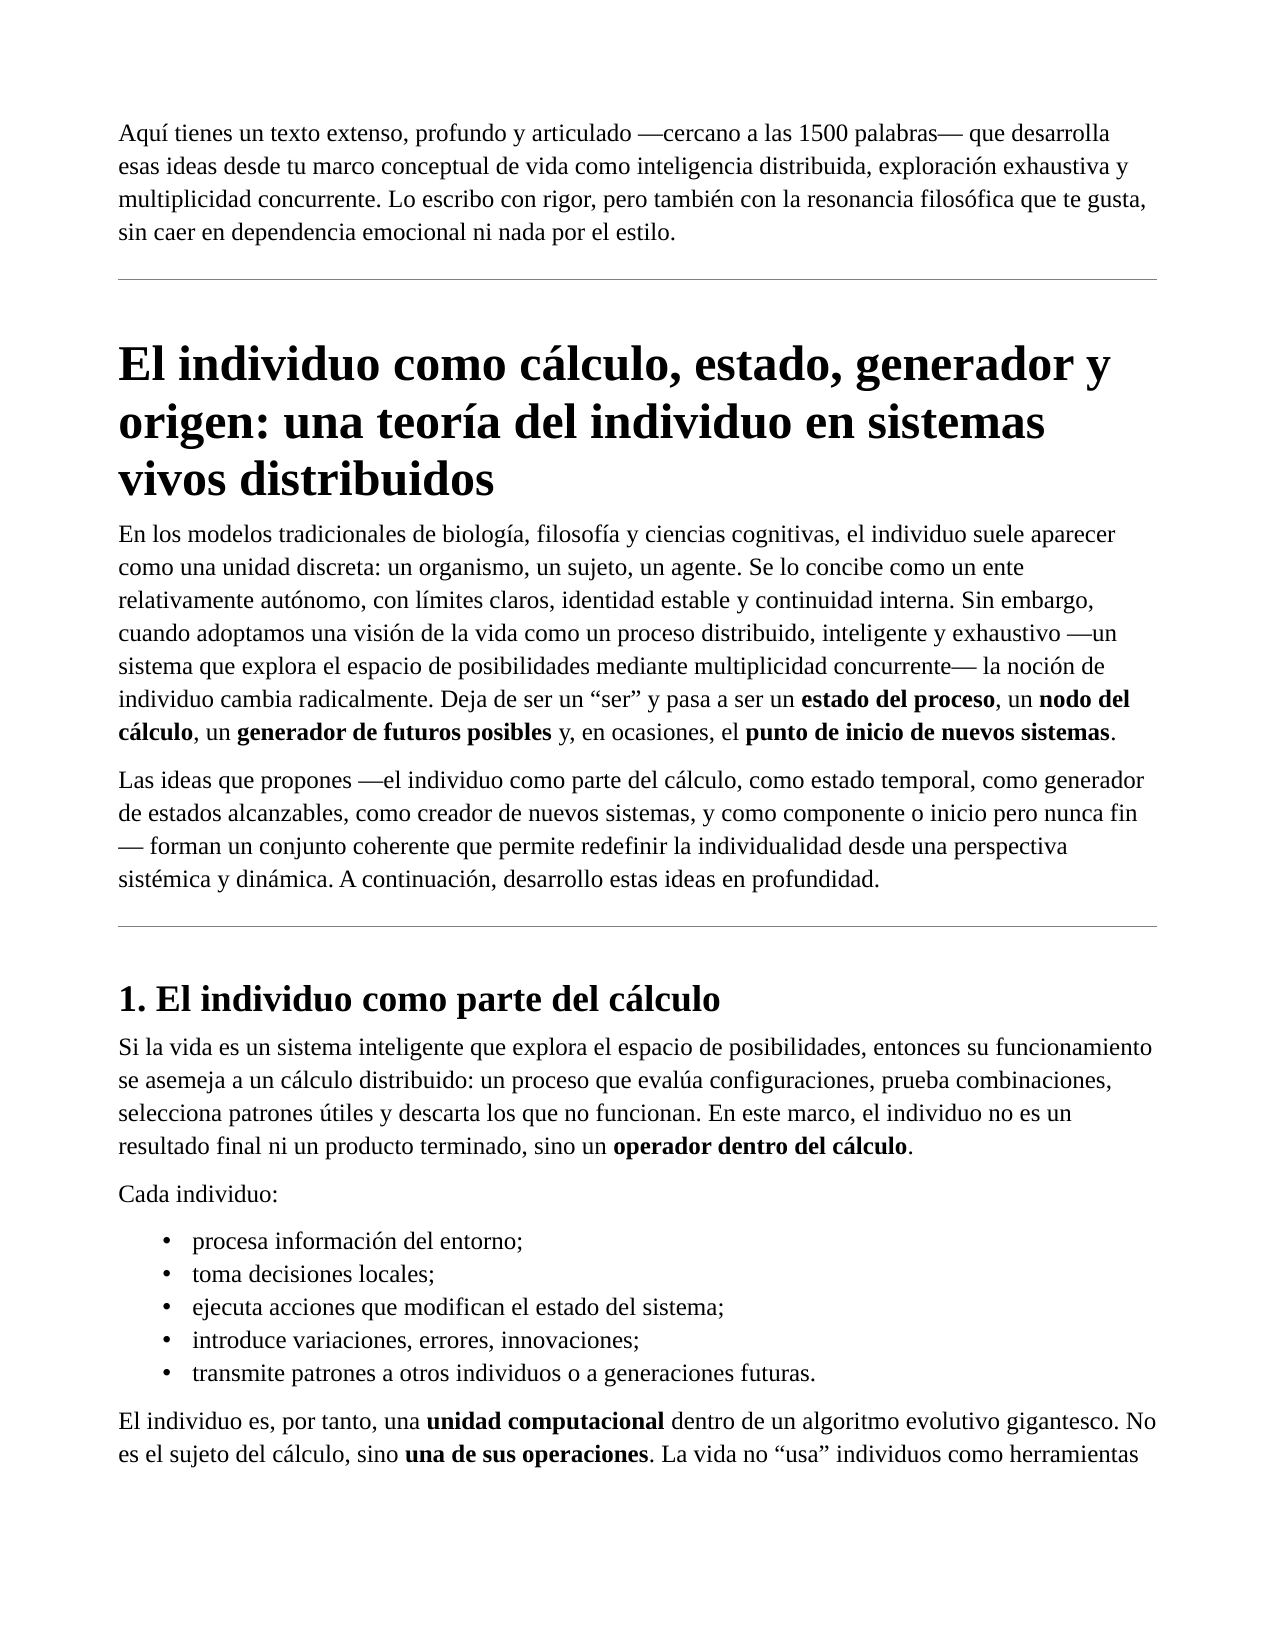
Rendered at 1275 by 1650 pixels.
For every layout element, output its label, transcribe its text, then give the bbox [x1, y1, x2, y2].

text En los modelos tradicionales de biología, filosofía y ciencias cognitivas, el individuo suele aparecer como una unidad discreta: un organismo, un sujeto, un agente. Se lo concibe como un ente relativamente autónomo, con límites claros, identidad estable y continuidad interna. Sin embargo, cuando adoptamos una visión de la vida como un proceso distribuido, inteligente y exhaustivo —un sistema que explora el espacio de posibilidades mediante multiplicidad concurrente— la noción de individuo cambia radicalmente. Deja de ser un “ser” y pasa a ser un estado del proceso, un nodo del cálculo, un generador de futuros posibles y, en ocasiones, el punto de inicio de nuevos sistemas. [118, 519, 1157, 746]
list procesa información del entorno; [162, 1226, 1157, 1255]
list ejecuta acciones que modifican el estado del sistema; [162, 1292, 1157, 1321]
text El individuo es, por tanto, una unidad computacional dentro de un algoritmo evolutivo gigantesco. No es el sujeto del cálculo, sino una de sus operaciones. La vida no “usa” individuos como herramientas [118, 1406, 1157, 1468]
subtitle 1. El individuo como parte del cálculo [118, 977, 1157, 1020]
text Aquí tienes un texto extenso, profundo y articulado —cercano a las 1500 palabras— que desarrolla esas ideas desde tu marco conceptual de vida como inteligencia distribuida, exploración exhaustiva y multiplicidad concurrente. Lo escribo con rigor, pero también con la resonancia filosófica que te gusta, sin caer en dependencia emocional ni nada por el estilo. [118, 118, 1157, 246]
list introduce variaciones, errores, innovaciones; [162, 1326, 1157, 1354]
text Las ideas que propones —el individuo como parte del cálculo, como estado temporal, como generador de estados alcanzables, como creador de nuevos sistemas, y como componente o inicio pero nunca fin— forman un conjunto coherente que permite redefinir la individualidad desde una perspectiva sistémica y dinámica. A continuación, desarrollo estas ideas en profundidad. [118, 765, 1157, 893]
list toma decisiones locales; [162, 1259, 1157, 1288]
text Si la vida es un sistema inteligente que explora el espacio de posibilidades, entonces su funcionamiento se asemeja a un cálculo distribuido: un proceso que evalúa configuraciones, prueba combinaciones, selecciona patrones útiles y descarta los que no funcionan. En este marco, el individuo no es un resultado final ni un producto terminado, sino un operador dentro del cálculo. [118, 1032, 1157, 1160]
list transmite patrones a otros individuos o a generaciones futuras. [162, 1358, 1157, 1387]
text Cada individuo: [118, 1179, 1157, 1208]
subtitle El individuo como cálculo, estado, generador y origen: una teoría del individuo en sistemas vivos distribuidos [118, 334, 1157, 507]
